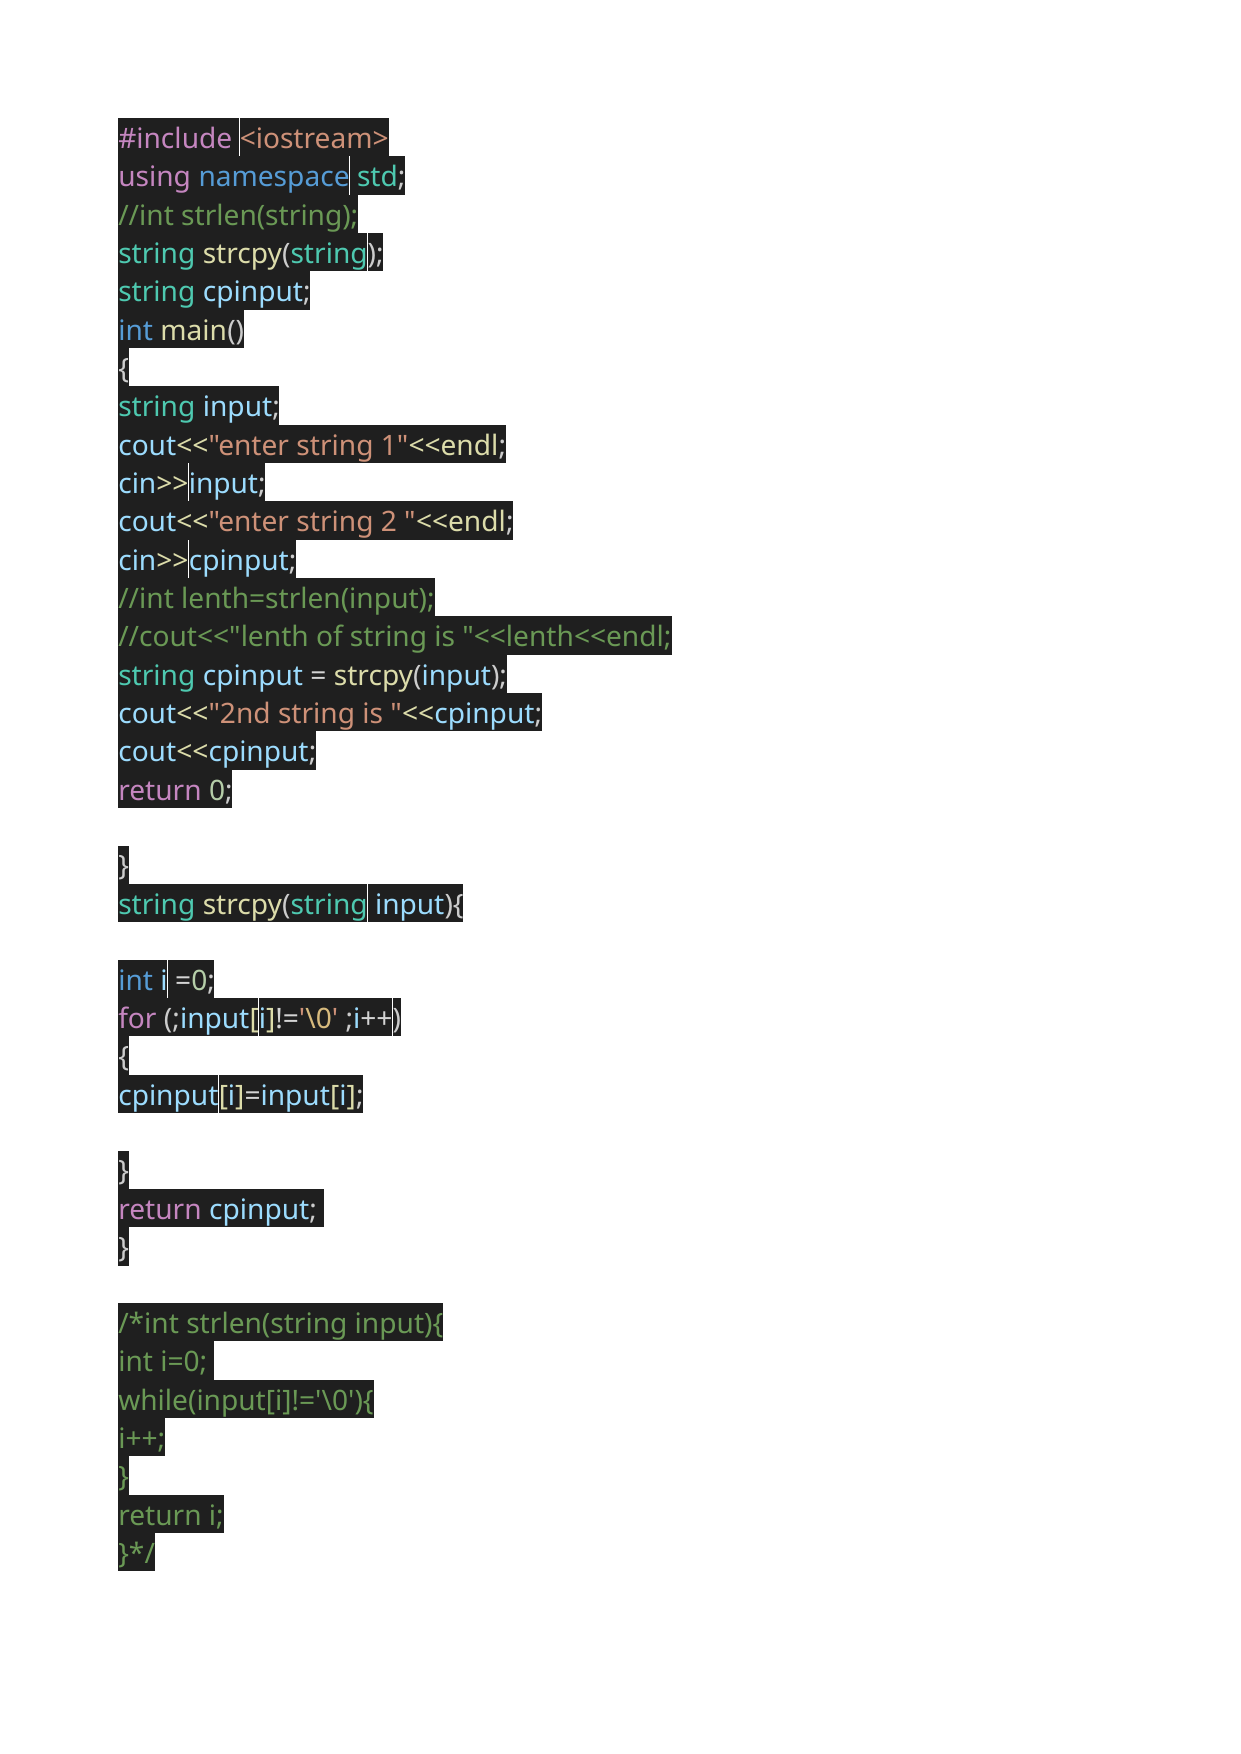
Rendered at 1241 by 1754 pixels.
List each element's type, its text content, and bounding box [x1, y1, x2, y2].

text //int strlen(string); [118, 195, 1122, 233]
text cpinput[i]=input[i]; [118, 1075, 1122, 1113]
text return i; [118, 1495, 1122, 1533]
text int i =0; [118, 960, 1122, 998]
text cout<<"2nd string is "<<cpinput; [118, 693, 1122, 731]
text string strcpy(string); [118, 233, 1122, 271]
text int i=0; [118, 1341, 1122, 1380]
text { [118, 348, 1122, 386]
text return 0; [118, 770, 1122, 808]
text cout<<"enter string 1"<<endl; [118, 425, 1122, 463]
text cin>>input; [118, 463, 1122, 501]
text string cpinput = strcpy(input); [118, 655, 1122, 693]
text cout<<cpinput; [118, 731, 1122, 770]
text } [118, 1151, 1122, 1189]
text //cout<<"lenth of string is "<<lenth<<endl; [118, 616, 1122, 655]
text #include <iostream> [118, 118, 1122, 156]
text cout<<"enter string 2 "<<endl; [118, 501, 1122, 540]
text string input; [118, 386, 1122, 425]
text { [118, 1036, 1122, 1075]
text string cpinput; [118, 271, 1122, 310]
text cin>>cpinput; [118, 540, 1122, 578]
text } [118, 1456, 1122, 1495]
text //int lenth=strlen(input); [118, 578, 1122, 616]
text int main() [118, 310, 1122, 348]
text return cpinput; [118, 1189, 1122, 1227]
text } [118, 846, 1122, 884]
text for (;input[i]!='\0' ;i++) [118, 998, 1122, 1036]
text }*/ [118, 1533, 1122, 1571]
text /*int strlen(string input){ [118, 1303, 1122, 1341]
text while(input[i]!='\0'){ [118, 1380, 1122, 1418]
text i++; [118, 1418, 1122, 1456]
text string strcpy(string input){ [118, 884, 1122, 922]
text } [118, 1227, 1122, 1266]
text using namespace std; [118, 156, 1122, 195]
